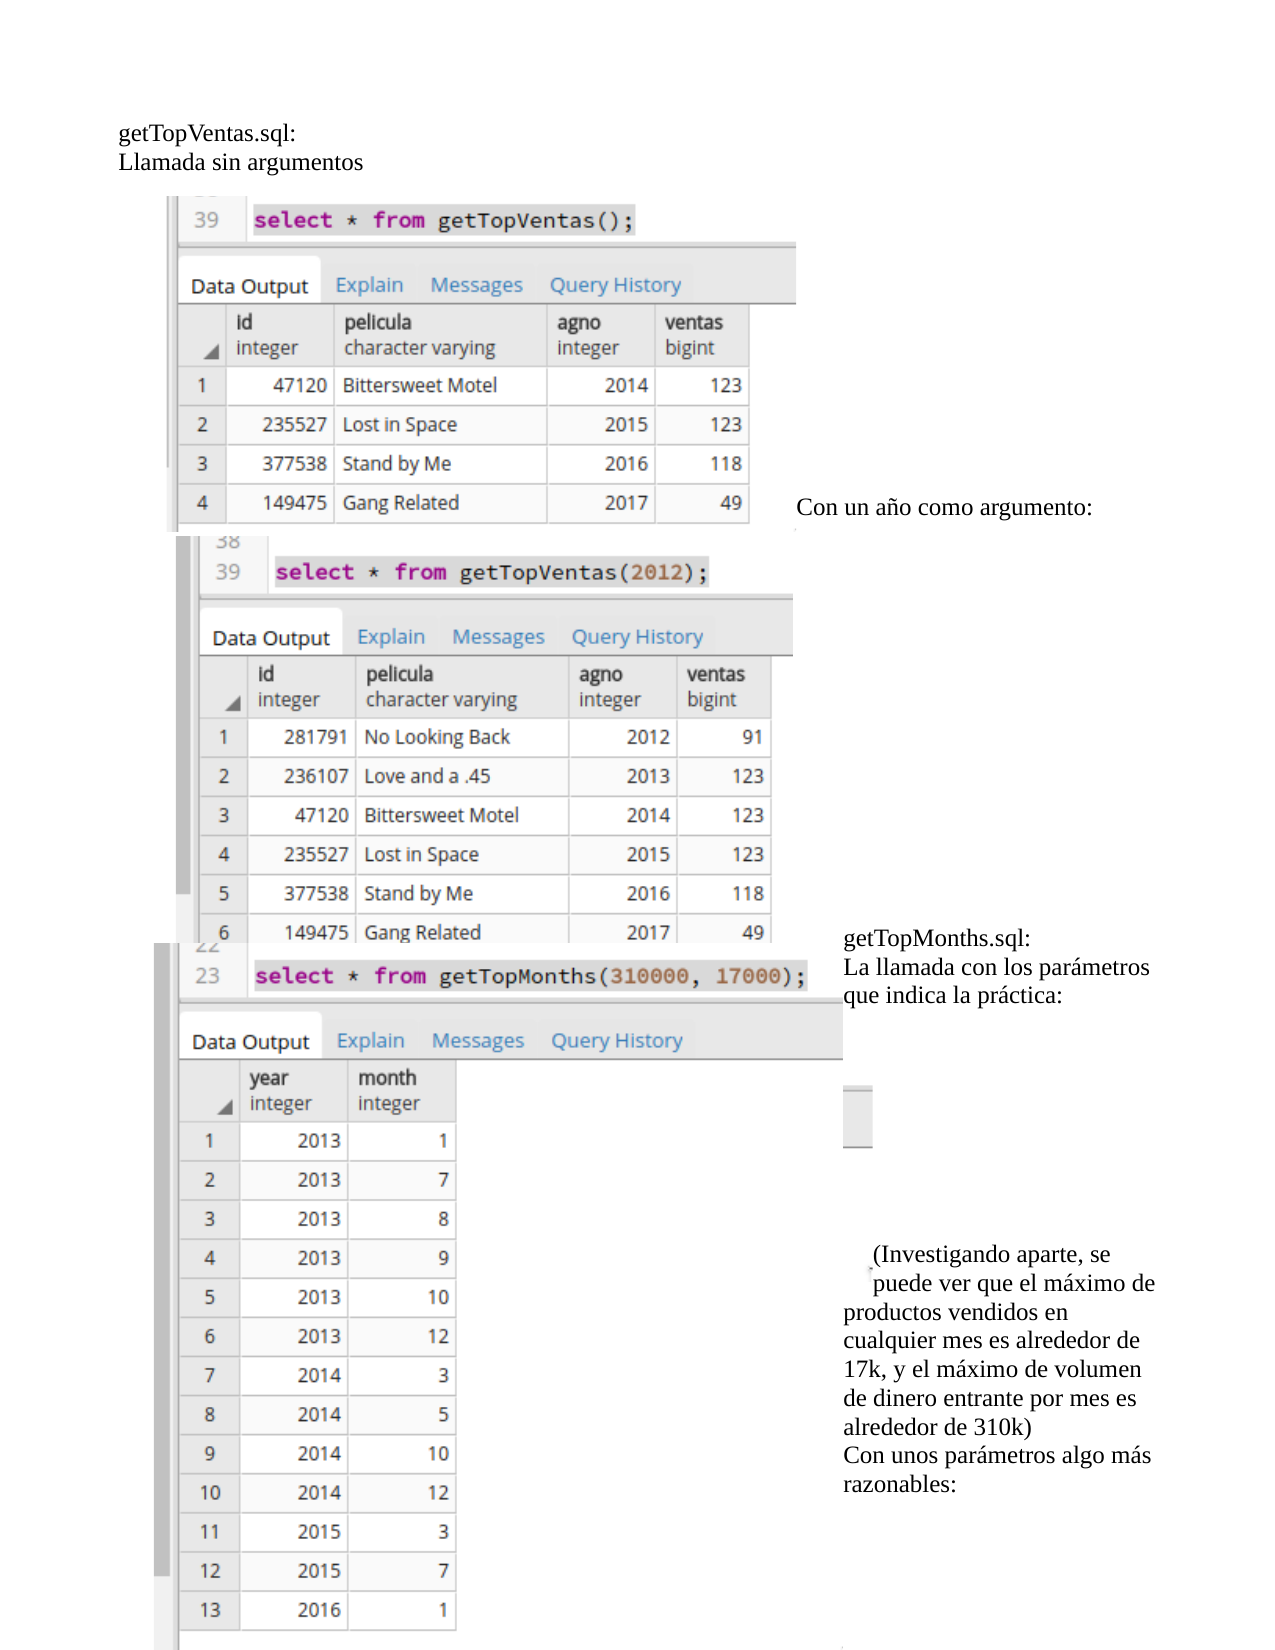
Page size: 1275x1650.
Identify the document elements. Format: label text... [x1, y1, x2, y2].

text getTopMonths.sql: [793, 923, 1157, 952]
text getTopVentas.sql: [118, 118, 1157, 147]
text Con un año como argumento: [797, 492, 1157, 521]
text [118, 1239, 153, 1441]
text La llamada con los parámetros que indica la práctica: [843, 952, 1157, 1009]
text [118, 923, 175, 952]
text Llamada sin argumentos [118, 147, 1157, 176]
text [118, 492, 166, 521]
picture [166, 196, 797, 532]
text (Investigando aparte, se puede ver que el máximo de productos vendidos en cualquier mes es alrededor de 17k, y el máximo de volumen de dinero entrante por mes es alrededor de 310k) [843, 1239, 1157, 1441]
text [118, 952, 153, 1009]
picture [153, 536, 873, 1650]
text [118, 1441, 153, 1498]
text Con unos parámetros algo más razonables: [843, 1441, 1157, 1498]
